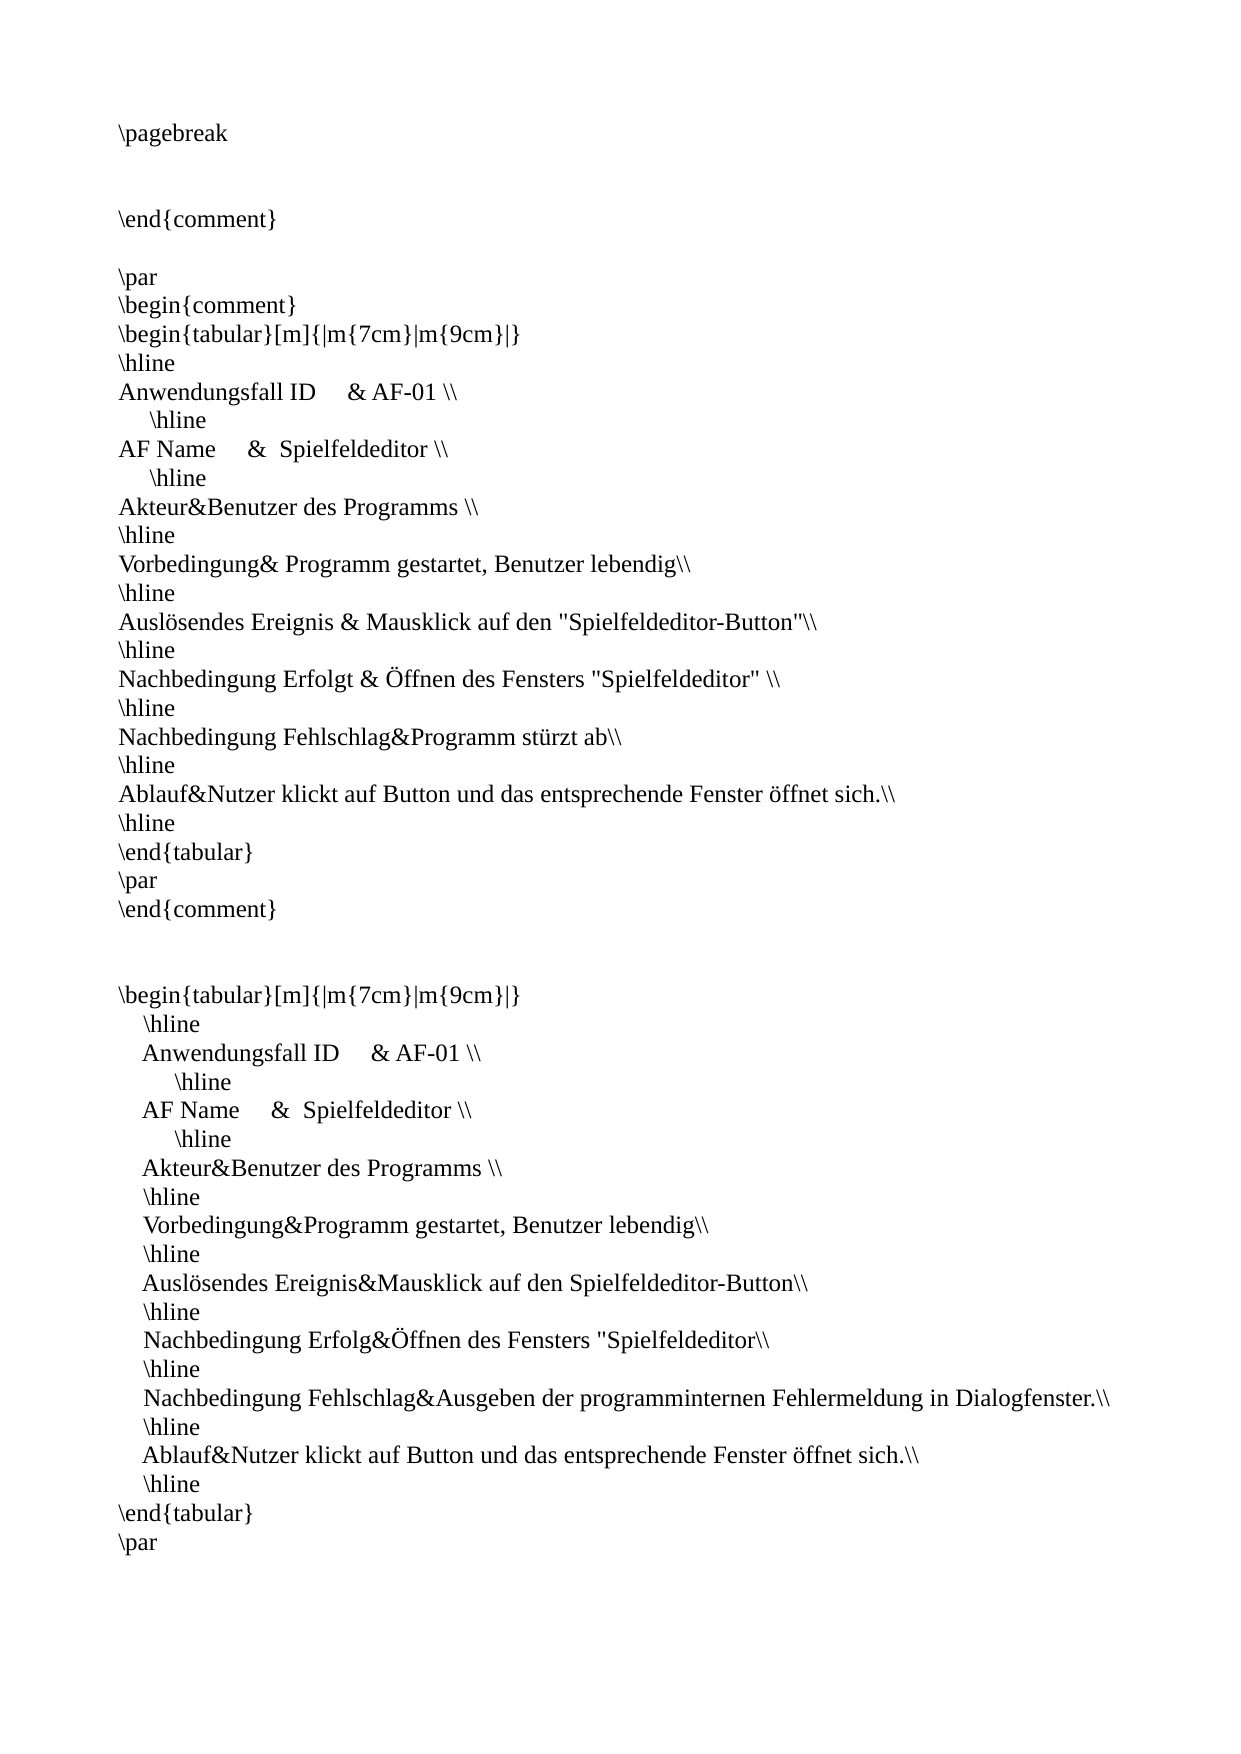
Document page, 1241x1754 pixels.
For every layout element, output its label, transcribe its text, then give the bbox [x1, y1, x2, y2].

text AF Name & Spielfeldeditor \\ [118, 434, 1122, 463]
text \hline [118, 463, 1122, 492]
text Ablauf&Nutzer klickt auf Button und das entsprechende Fenster öffnet sich.\\ [118, 779, 1122, 808]
text \hline [118, 348, 1122, 377]
text Akteur&Benutzer des Programms \\ [118, 492, 1122, 521]
text Nachbedingung Fehlschlag&Ausgeben der programminternen Fehlermeldung in Dialogfenster.\\ [118, 1383, 1122, 1412]
text Anwendungsfall ID & AF-01 \\ [118, 1038, 1122, 1067]
text \hline [118, 1124, 1122, 1153]
text Nachbedingung Fehlschlag&Programm stürzt ab\\ [118, 722, 1122, 751]
text \begin{comment} [118, 291, 1122, 319]
text \pagebreak [118, 118, 1122, 147]
text \end{tabular} [118, 837, 1122, 866]
text \hline [118, 1067, 1122, 1096]
text \hline [118, 693, 1122, 722]
text \hline [118, 1469, 1122, 1498]
text \hline [118, 521, 1122, 549]
text \end{comment} [118, 894, 1122, 923]
text Akteur&Benutzer des Programms \\ [118, 1153, 1122, 1182]
text Auslösendes Ereignis & Mausklick auf den "Spielfeldeditor-Button"\\ [118, 607, 1122, 636]
text \hline [118, 751, 1122, 779]
text \par [118, 262, 1122, 291]
text \hline [118, 1182, 1122, 1211]
text \hline [118, 1297, 1122, 1326]
text \end{tabular} [118, 1498, 1122, 1527]
text Nachbedingung Erfolgt & Öffnen des Fensters "Spielfeldeditor" \\ [118, 664, 1122, 693]
text Anwendungsfall ID & AF-01 \\ [118, 377, 1122, 406]
text \hline [118, 1354, 1122, 1383]
text \hline [118, 1412, 1122, 1441]
text \hline [118, 406, 1122, 434]
text \hline [118, 578, 1122, 607]
text Nachbedingung Erfolg&Öffnen des Fensters "Spielfeldeditor\\ [118, 1326, 1122, 1354]
text Vorbedingung& Programm gestartet, Benutzer lebendig\\ [118, 549, 1122, 578]
text Vorbedingung&Programm gestartet, Benutzer lebendig\\ [118, 1211, 1122, 1239]
text \par [118, 866, 1122, 894]
text \hline [118, 808, 1122, 837]
text AF Name & Spielfeldeditor \\ [118, 1096, 1122, 1124]
text \par [118, 1527, 1122, 1556]
text \hline [118, 636, 1122, 664]
text \begin{tabular}[m]{|m{7cm}|m{9cm}|} [118, 319, 1122, 348]
text Ablauf&Nutzer klickt auf Button und das entsprechende Fenster öffnet sich.\\ [118, 1441, 1122, 1469]
text \end{comment} [118, 204, 1122, 233]
text Auslösendes Ereignis&Mausklick auf den Spielfeldeditor-Button\\ [118, 1268, 1122, 1297]
text \hline [118, 1239, 1122, 1268]
text \hline [118, 1009, 1122, 1038]
text \begin{tabular}[m]{|m{7cm}|m{9cm}|} [118, 981, 1122, 1009]
